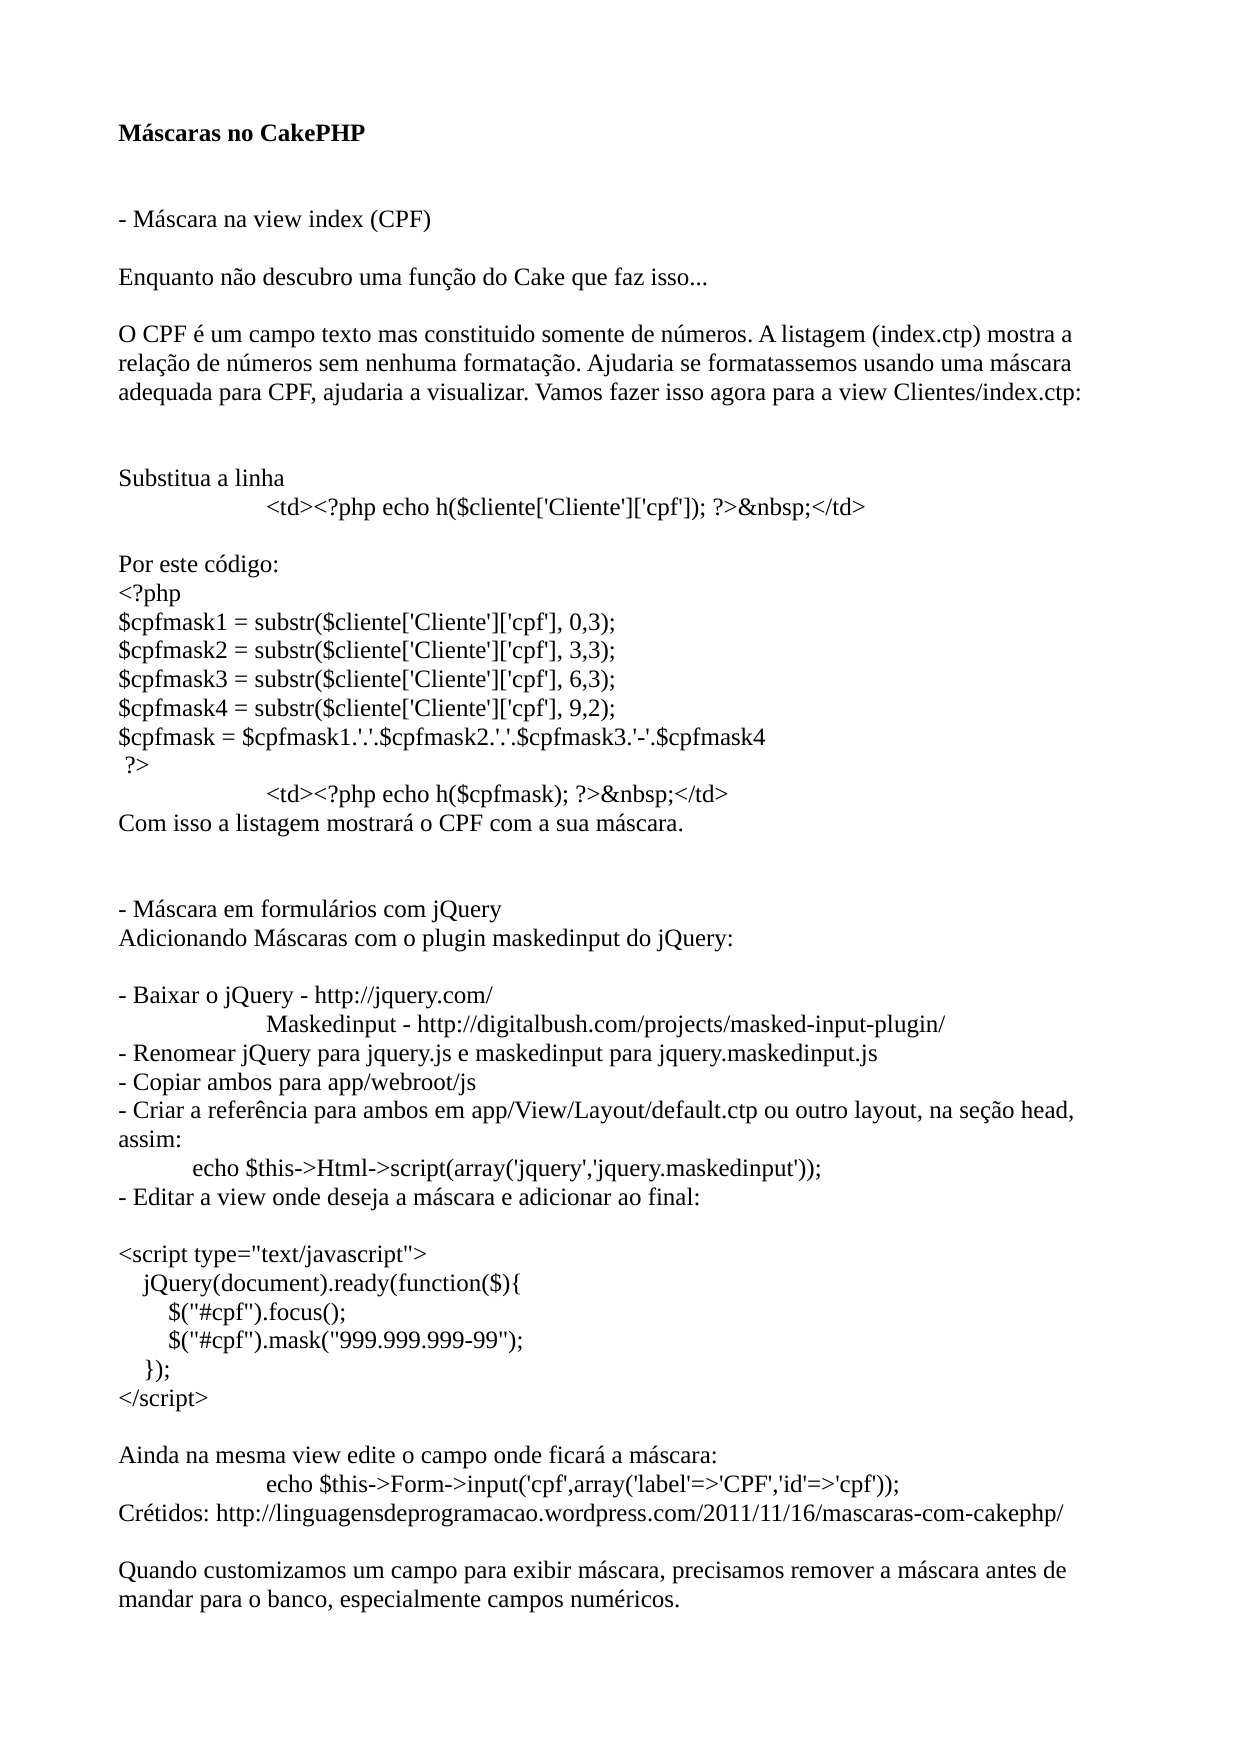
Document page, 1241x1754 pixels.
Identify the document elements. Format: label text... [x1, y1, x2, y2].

text - Copiar ambos para app/webroot/js [118, 1067, 1122, 1096]
text $cpfmask4 = substr($cliente['Cliente']['cpf'], 9,2); [118, 693, 1122, 722]
text Quando customizamos um campo para exibir máscara, precisamos remover a máscara antes de mandar para o banco, especialmente campos numéricos. [118, 1556, 1122, 1613]
text Com isso a listagem mostrará o CPF com a sua máscara. [118, 808, 1122, 837]
text Enquanto não descubro uma função do Cake que faz isso... [118, 262, 1122, 291]
text $cpfmask2 = substr($cliente['Cliente']['cpf'], 3,3); [118, 636, 1122, 664]
text $cpfmask1 = substr($cliente['Cliente']['cpf'], 0,3); [118, 607, 1122, 636]
text <script type="text/javascript"> [118, 1239, 1122, 1268]
text - Máscara na view index (CPF) [118, 204, 1122, 233]
text O CPF é um campo texto mas constituido somente de números. A listagem (index.ctp) mostra a relação de números sem nenhuma formatação. Ajudaria se formatassemos usando uma máscara adequada para CPF, ajudaria a visualizar. Vamos fazer isso agora para a view Clientes/index.ctp: [118, 319, 1122, 406]
text - Baixar o jQuery - http://jquery.com/ [118, 981, 1122, 1009]
text ?> [118, 751, 1122, 779]
text <td><?php echo h($cliente['Cliente']['cpf']); ?>&nbsp;</td> [118, 492, 1122, 521]
text <?php [118, 578, 1122, 607]
text </script> [118, 1383, 1122, 1412]
text echo $this->Html->script(array('jquery','jquery.maskedinput')); [118, 1153, 1122, 1182]
text $("#cpf").focus(); [118, 1297, 1122, 1326]
text <td><?php echo h($cpfmask); ?>&nbsp;</td> [118, 779, 1122, 808]
text Ainda na mesma view edite o campo onde ficará a máscara: [118, 1441, 1122, 1469]
text Por este código: [118, 549, 1122, 578]
text $cpfmask3 = substr($cliente['Cliente']['cpf'], 6,3); [118, 664, 1122, 693]
text Adicionando Máscaras com o plugin maskedinput do jQuery: [118, 923, 1122, 952]
text - Editar a view onde deseja a máscara e adicionar ao final: [118, 1182, 1122, 1211]
text - Renomear jQuery para jquery.js e maskedinput para jquery.maskedinput.js [118, 1038, 1122, 1067]
text echo $this->Form->input('cpf',array('label'=>'CPF','id'=>'cpf')); [118, 1469, 1122, 1498]
text $("#cpf").mask("999.999.999-99"); [118, 1326, 1122, 1354]
text Maskedinput - http://digitalbush.com/projects/masked-input-plugin/ [118, 1009, 1122, 1038]
text Crétidos: http://linguagensdeprogramacao.wordpress.com/2011/11/16/mascaras-com-cakephp/ [118, 1498, 1122, 1527]
text }); [118, 1354, 1122, 1383]
text jQuery(document).ready(function($){ [118, 1268, 1122, 1297]
text Substitua a linha [118, 463, 1122, 492]
text - Máscara em formulários com jQuery [118, 894, 1122, 923]
text Máscaras no CakePHP [118, 118, 1122, 147]
text - Criar a referência para ambos em app/View/Layout/default.ctp ou outro layout, na seção head, assim: [118, 1096, 1122, 1153]
text $cpfmask = $cpfmask1.'.'.$cpfmask2.'.'.$cpfmask3.'-'.$cpfmask4 [118, 722, 1122, 751]
